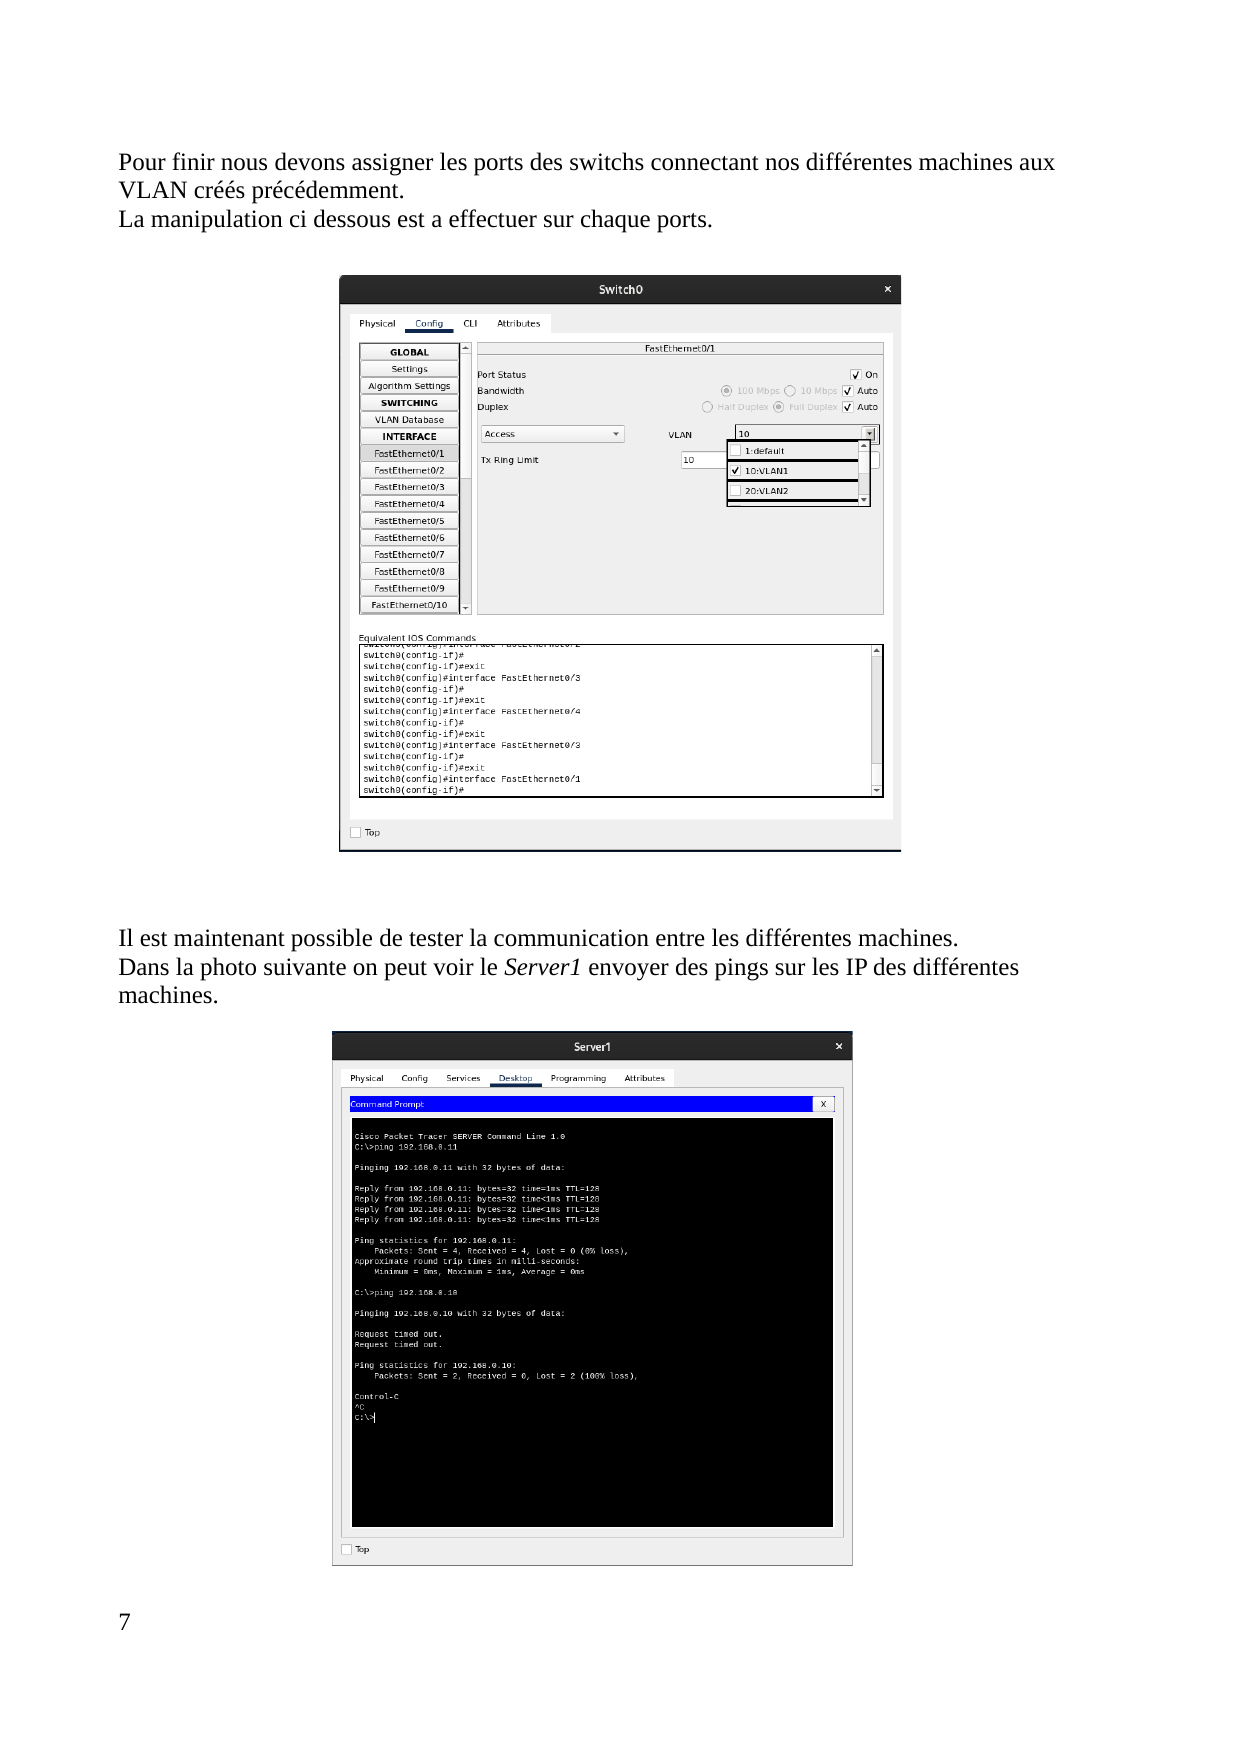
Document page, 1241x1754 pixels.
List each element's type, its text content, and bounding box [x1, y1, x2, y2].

text Il est maintenant possible de tester la communication entre les différentes machines. [118, 923, 1122, 952]
text La manipulation ci dessous est a effectuer sur chaque ports. [118, 204, 1122, 233]
text Pour finir nous devons assigner les ports des switchs connectant nos différentes machines aux VLAN créés précédemment. [118, 147, 1122, 204]
text Dans la photo suivante on peut voir le Server1 envoyer des pings sur les IP des différentes machines. [118, 952, 1122, 1009]
picture [339, 275, 902, 852]
picture [332, 1031, 853, 1566]
